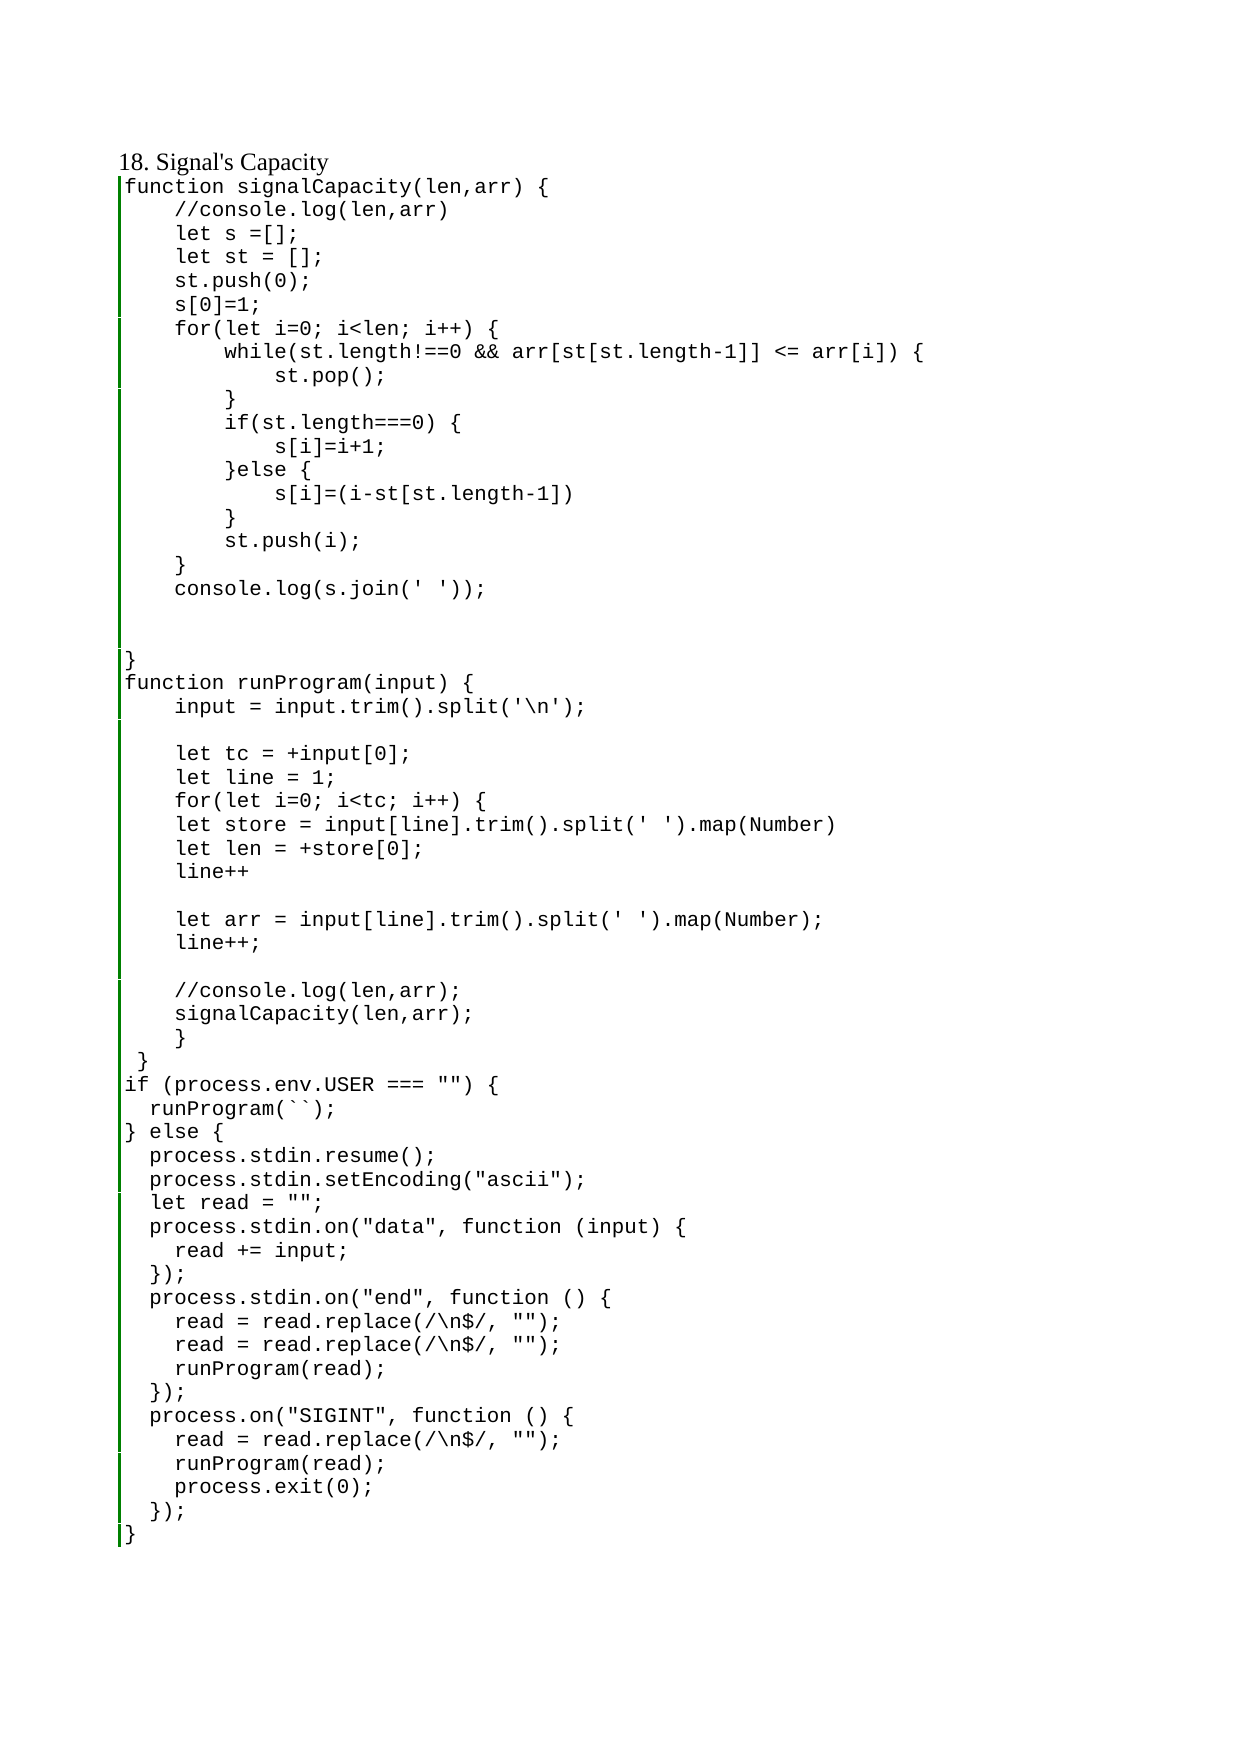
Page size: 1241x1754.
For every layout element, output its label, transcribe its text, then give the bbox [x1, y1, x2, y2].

text function runProgram(input) { [121, 672, 1122, 696]
text } [121, 1051, 1122, 1074]
text if (process.env.USER === "") { [121, 1074, 1122, 1098]
text } [119, 648, 1122, 672]
text let st = []; [121, 247, 1122, 270]
text process.exit(0); [121, 1476, 1122, 1500]
text }else { [121, 459, 1122, 483]
text let arr = input[line].trim().split(' ').map(Number); [121, 909, 1122, 932]
text runProgram(``); [121, 1098, 1122, 1121]
text process.on("SIGINT", function () { [121, 1405, 1122, 1429]
text //console.log(len,arr) [121, 199, 1122, 223]
text process.stdin.resume(); [121, 1145, 1122, 1169]
text } [119, 1523, 1122, 1547]
text read = read.replace(/\n$/, ""); [121, 1311, 1122, 1334]
text process.stdin.on("end", function () { [121, 1287, 1122, 1311]
text line++ [121, 861, 1122, 885]
text while(st.length!==0 && arr[st[st.length-1]] <= arr[i]) { [121, 341, 1122, 365]
text let s =[]; [121, 223, 1122, 247]
text for(let i=0; i<len; i++) { [119, 317, 1122, 341]
text }); [121, 1500, 1122, 1523]
text signalCapacity(len,arr); [121, 1003, 1122, 1027]
text process.stdin.on("data", function (input) { [121, 1216, 1122, 1240]
text runProgram(read); [121, 1358, 1122, 1382]
text console.log(s.join(' ')); [121, 578, 1122, 601]
text let len = +store[0]; [121, 838, 1122, 861]
text s[0]=1; [121, 294, 1122, 317]
text line++; [121, 932, 1122, 956]
text //console.log(len,arr); [119, 979, 1122, 1003]
text } [121, 554, 1122, 578]
text runProgram(read); [119, 1452, 1122, 1476]
text let line = 1; [121, 767, 1122, 790]
text let store = input[line].trim().split(' ').map(Number) [121, 814, 1122, 838]
text s[i]=(i-st[st.length-1]) [121, 483, 1122, 507]
text }); [121, 1382, 1122, 1405]
text } [121, 1027, 1122, 1051]
text read = read.replace(/\n$/, ""); [121, 1429, 1122, 1452]
text read += input; [121, 1240, 1122, 1263]
text input = input.trim().split('\n'); [121, 696, 1122, 719]
text process.stdin.setEncoding("ascii"); [121, 1169, 1122, 1192]
text function signalCapacity(len,arr) { [121, 176, 1122, 199]
text if(st.length===0) { [121, 412, 1122, 436]
text } [121, 507, 1122, 530]
text 18. Signal's Capacity [118, 147, 1122, 176]
text } [119, 388, 1122, 412]
text } else { [121, 1121, 1122, 1145]
text st.push(i); [121, 530, 1122, 554]
text read = read.replace(/\n$/, ""); [121, 1334, 1122, 1358]
text st.pop(); [121, 365, 1122, 388]
text }); [121, 1263, 1122, 1287]
text for(let i=0; i<tc; i++) { [121, 790, 1122, 814]
text let read = ""; [119, 1192, 1122, 1216]
text s[i]=i+1; [121, 436, 1122, 459]
text st.push(0); [121, 270, 1122, 294]
text let tc = +input[0]; [121, 743, 1122, 767]
